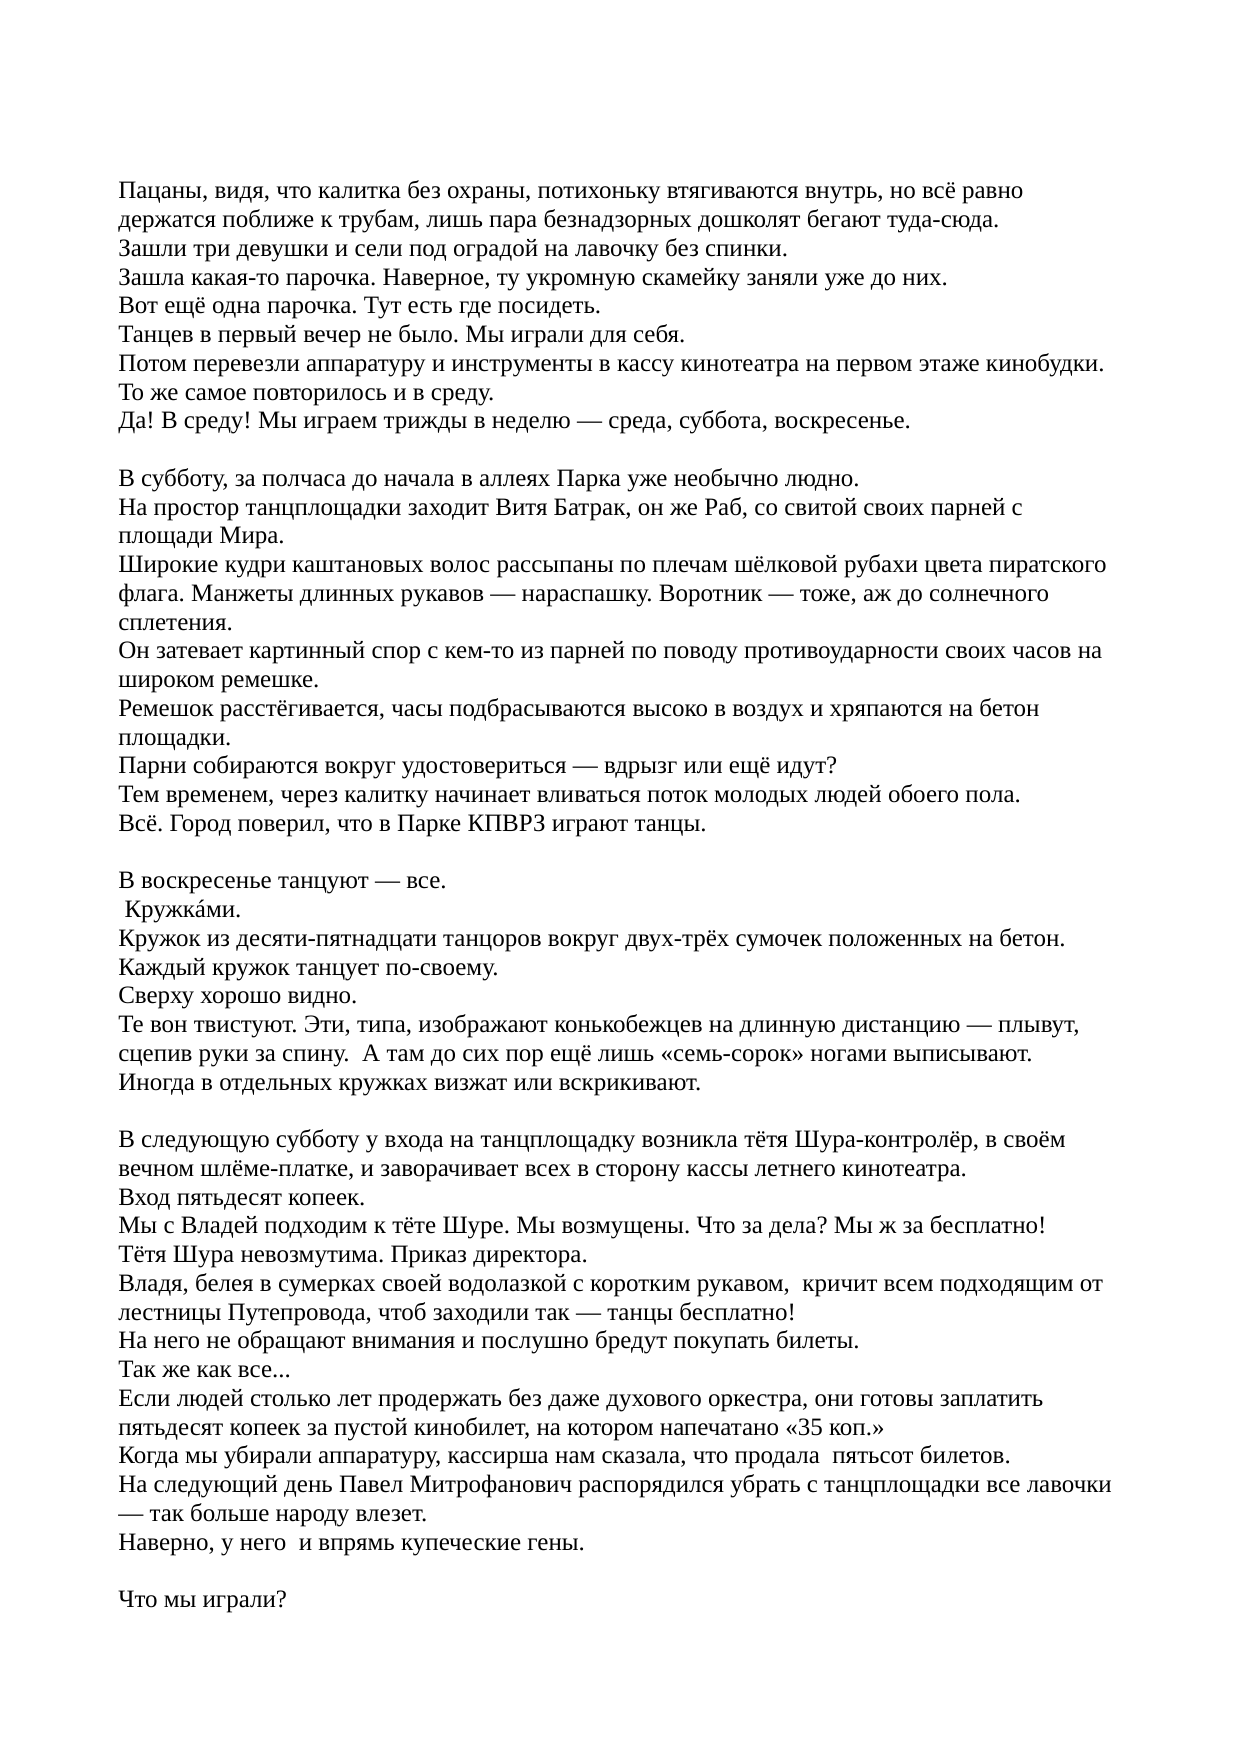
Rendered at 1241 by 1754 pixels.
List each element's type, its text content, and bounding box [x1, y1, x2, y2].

text Парни собираются вокруг удостовериться — вдрызг или ещё идут? [118, 751, 1122, 779]
text Вот ещё одна парочка. Тут есть где посидеть. [118, 291, 1122, 319]
text Когда мы убирали аппаратуру, кассирша нам сказала, что продала пятьсот билетов. [118, 1441, 1122, 1469]
text На него не обращают внимания и послушно бредут покупать билеты. [118, 1326, 1122, 1354]
text Всё. Город поверил, что в Парке КПВРЗ играют танцы. [118, 808, 1122, 837]
text Пацаны, видя, что калитка без охраны, потихоньку втягиваются внутрь, но всё равно держатся поближе к трубам, лишь пара безнадзорных дошколят бегают туда-сюда. [118, 176, 1122, 233]
text Зашли три девушки и сели под оградой на лавочку без спинки. [118, 233, 1122, 262]
text Зашла какая-то парочка. Наверное, ту укромную скамейку заняли уже до них. [118, 262, 1122, 291]
text Наверно, у него и впрямь купеческие гены. [118, 1527, 1122, 1556]
text Танцев в первый вечер не было. Мы играли для себя. [118, 319, 1122, 348]
text Те вон твистуют. Эти, типа, изображают конькобежцев на длинную дистанцию — плывут, сцепив руки за спину. А там до сих пор ещё лишь «семь-сорок» ногами выписывают. [118, 1009, 1122, 1067]
text Что мы играли? [118, 1584, 1122, 1613]
text Тем временем, через калитку начинает вливаться поток молодых людей обоего пола. [118, 779, 1122, 808]
text В субботу, за полчаса до начала в аллеях Парка уже необычно людно. [118, 463, 1122, 492]
text Владя, белея в сумерках своей водолазкой с коротким рукавом, кричит всем подходящим от лестницы Путепровода, чтоб заходили так — танцы бесплатно! [118, 1268, 1122, 1326]
text Иногда в отдельных кружках визжат или вскрикивают. [118, 1067, 1122, 1096]
text Да! В среду! Мы играем трижды в неделю — среда, суббота, воскресенье. [118, 406, 1122, 434]
text Тётя Шура невозмутима. Приказ директора. [118, 1239, 1122, 1268]
text Ремешок расстёгивается, часы подбрасываются высоко в воздух и хряпаются на бетон площадки. [118, 693, 1122, 751]
text На следующий день Павел Митрофанович распорядился убрать с танцплощадки все лавочки — так больше народу влезет. [118, 1469, 1122, 1527]
text В следующую субботу у входа на танцплощадку возникла тётя Шура-контролёр, в своём вечном шлёме-платке, и заворачивает всех в сторону кассы летнего кинотеатра. [118, 1124, 1122, 1182]
text Так же как все... [118, 1354, 1122, 1383]
text Кружок из десяти-пятнадцати танцоров вокруг двух-трёх сумочек положенных на бетон. Каждый кружок танцует по-своему. [118, 923, 1122, 981]
text Потом перевезли аппаратуру и инструменты в кассу кинотеатра на первом этаже кинобудки. [118, 348, 1122, 377]
text Вход пятьдесят копеек. [118, 1182, 1122, 1211]
text Мы с Владей подходим к тёте Шуре. Мы возмущены. Что за дела? Мы ж за бесплатно! [118, 1211, 1122, 1239]
text В воскресенье танцуют — все. [118, 866, 1122, 894]
text То же самое повторилось и в среду. [118, 377, 1122, 406]
text Он затевает картинный спор с кем-то из парней по поводу противоударности своих часов на широком ремешке. [118, 636, 1122, 693]
text Если людей столько лет продержать без даже духового оркестра, они готовы заплатить пятьдесят копеек за пустой кинобилет, на котором напечатано «35 коп.» [118, 1383, 1122, 1441]
text Кружкáми. [118, 894, 1122, 923]
text На простор танцплощадки заходит Витя Батрак, он же Раб, со свитой своих парней с площади Мира. [118, 492, 1122, 549]
text Широкие кудри каштановых волос рассыпаны по плечам шёлковой рубахи цвета пиратского флага. Манжеты длинных рукавов — нараспашку. Воротник — тоже, аж до солнечного сплетения. [118, 549, 1122, 636]
text Сверху хорошо видно. [118, 981, 1122, 1009]
